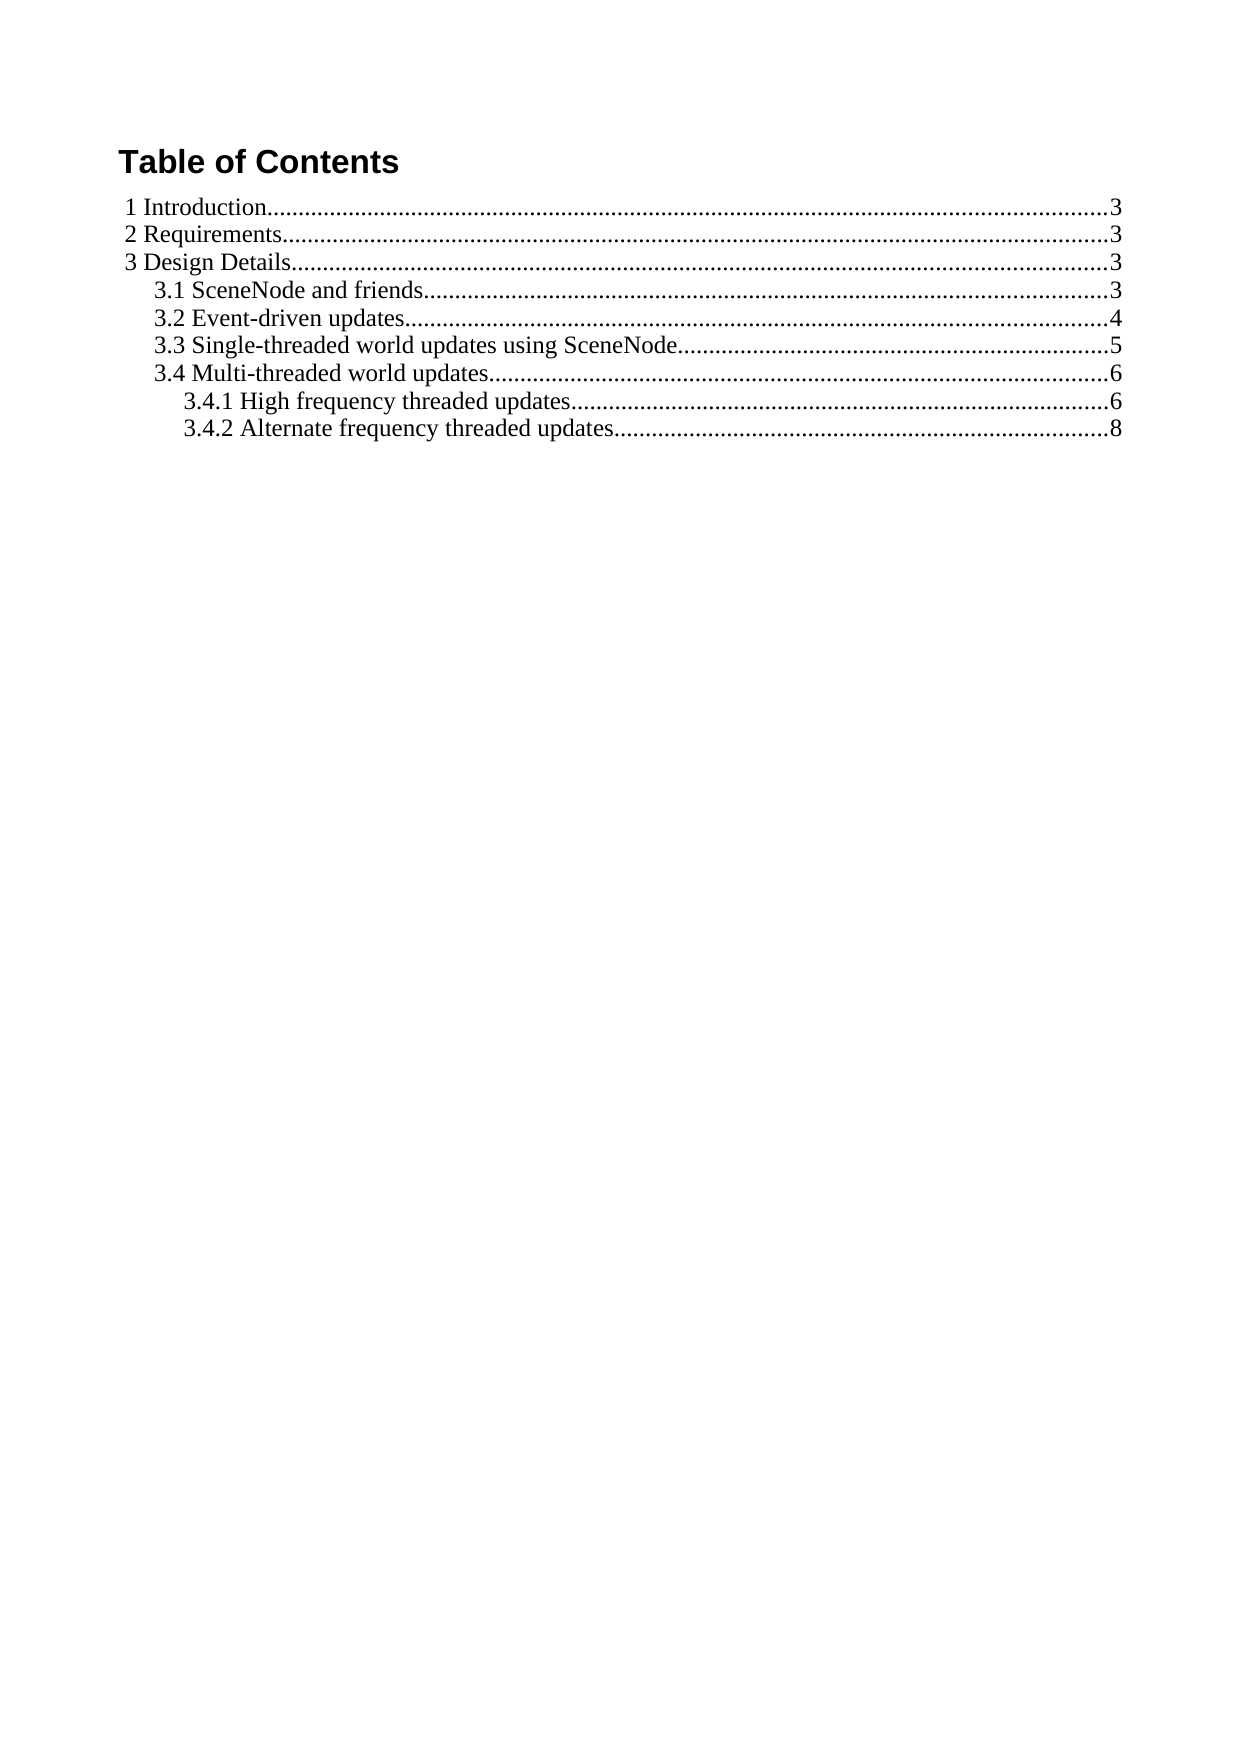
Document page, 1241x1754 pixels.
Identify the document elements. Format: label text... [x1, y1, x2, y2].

text 3 Design Details 3 [118, 248, 1122, 276]
text 2 Requirements 3 [118, 221, 1122, 248]
text 3.4 Multi-threaded world updates 6 [148, 359, 1122, 387]
text 3.2 Event-driven updates 4 [148, 304, 1122, 331]
text 3.3 Single-threaded world updates using SceneNode 5 [148, 331, 1122, 359]
text 1 Introduction 3 [118, 193, 1122, 221]
text 3.4.1 High frequency threaded updates 6 [177, 387, 1122, 414]
text 3.1 SceneNode and friends 3 [148, 276, 1122, 304]
text 3.4.2 Alternate frequency threaded updates 8 [177, 414, 1122, 442]
subtitle Table of Contents [118, 143, 1122, 180]
